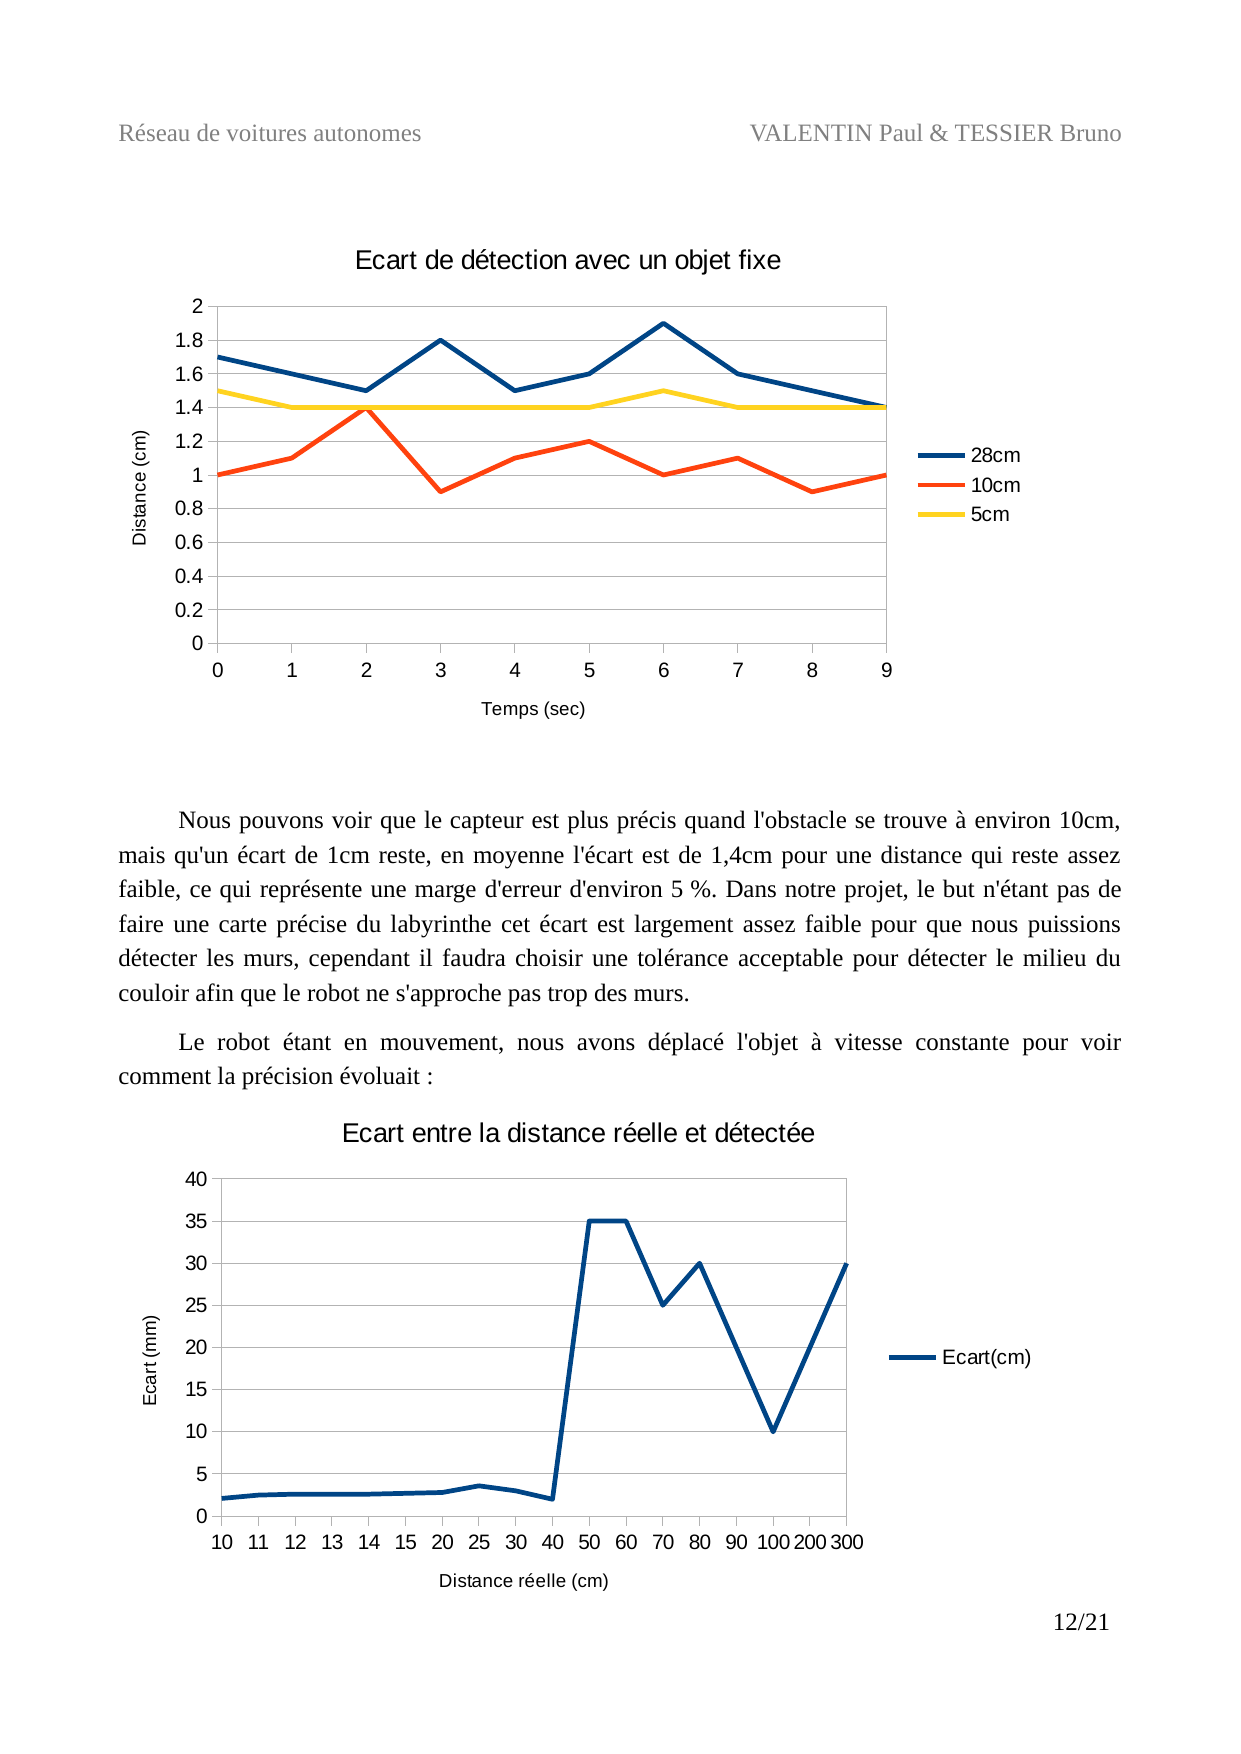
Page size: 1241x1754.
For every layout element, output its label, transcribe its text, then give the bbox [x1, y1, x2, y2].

text Nous pouvons voir que le capteur est plus précis quand l'obstacle se trouve à environ 10cm, mais qu'un écart de 1cm reste, en moyenne l'écart est de 1,4cm pour une distance qui reste assez faible, ce qui représente une marge d'erreur d'environ 5 %. Dans notre projet, le but n'étant pas de faire une carte précise du labyrinthe cet écart est largement assez faible pour que nous puissions détecter les murs, cependant il faudra choisir une tolérance acceptable pour détecter le milieu du couloir afin que le robot ne s'approche pas trop des murs. [118, 805, 1122, 1007]
text Le robot étant en mouvement, nous avons déplacé l'objet à vitesse constante pour voir comment la précision évoluait : [118, 1027, 1122, 1090]
